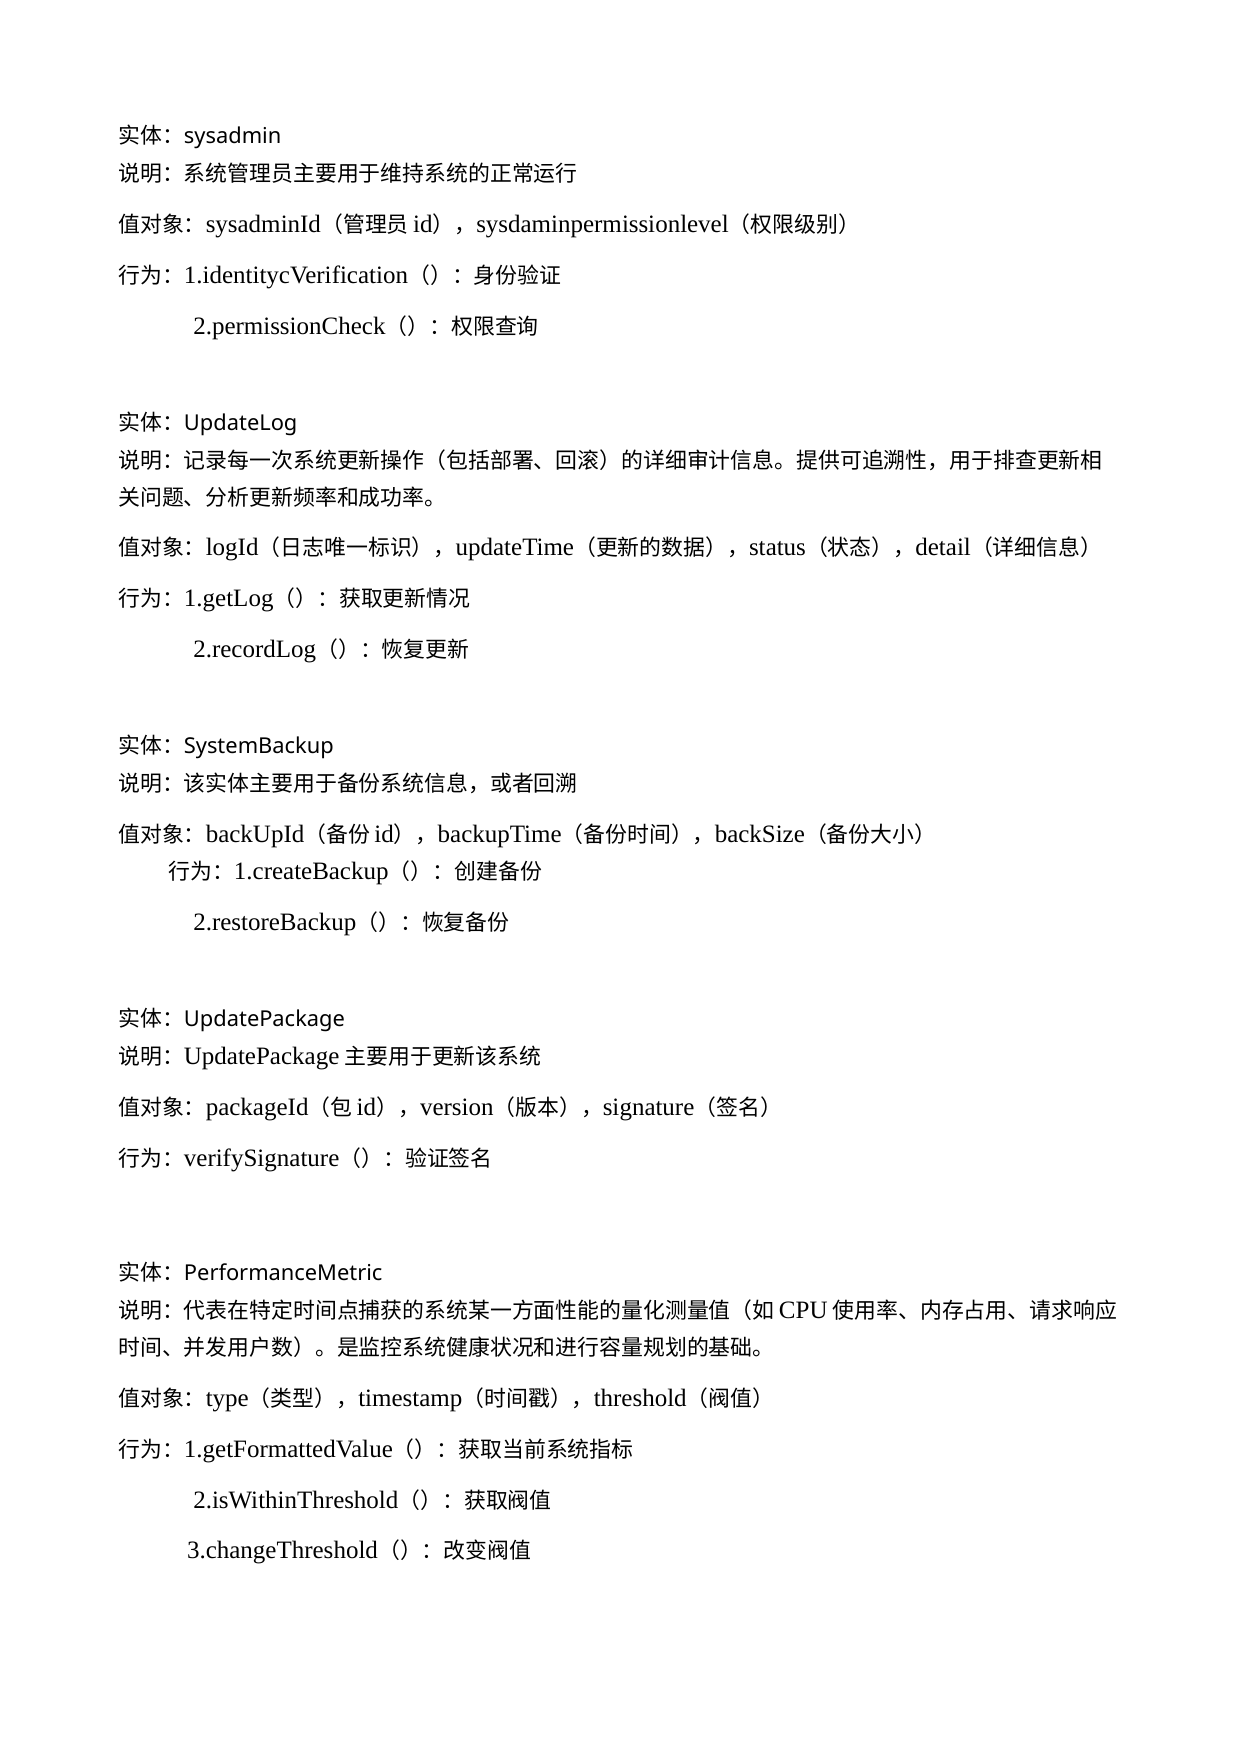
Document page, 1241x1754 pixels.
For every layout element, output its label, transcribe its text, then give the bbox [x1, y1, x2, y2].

text 值对象：packageId（包id），version（版本），signature（签名） [118, 1089, 1122, 1121]
text 值对象：type（类型），timestamp（时间戳），threshold（阀值） [118, 1381, 1122, 1412]
text 值对象：logId（日志唯一标识），updateTime（更新的数据），status（状态），detail（详细信息） [118, 530, 1122, 562]
text 值对象：sysadminId（管理员id），sysdaminpermissionlevel（权限级别） [118, 207, 1122, 239]
text 行为：1.getFormattedValue（）：获取当前系统指标 [118, 1432, 1122, 1463]
text 行为：1.getLog（）：获取更新情况 [118, 581, 1122, 613]
text 说明：该实体主要用于备份系统信息，或者回溯 [118, 766, 1122, 798]
text 行为：1.identitycVerification（）：身份验证 [118, 258, 1122, 290]
subtitle 实体：SystemBackup [118, 728, 1122, 760]
text 行为：verifySignature（）：验证签名 [118, 1141, 1122, 1172]
subtitle 实体：UpdateLog [118, 405, 1122, 437]
text 说明：记录每一次系统更新操作（包括部署、回滚）的详细审计信息。提供可追溯性，用于排查更新相关问题、分析更新频率和成功率。 [118, 443, 1122, 511]
text 3.changeThreshold（）：改变阀值 [118, 1533, 1122, 1565]
text 说明：UpdatePackage主要用于更新该系统 [118, 1039, 1122, 1070]
subtitle 实体：PerformanceMetric [118, 1255, 1122, 1287]
text 2.recordLog（）：恢复更新 [118, 632, 1122, 664]
text 2.permissionCheck（）：权限查询 [118, 309, 1122, 341]
text 2.restoreBackup（）：恢复备份 [118, 904, 1122, 936]
subtitle 实体：UpdatePackage [118, 1001, 1122, 1032]
subtitle 实体：sysadmin [118, 118, 1122, 150]
text 值对象：backUpId（备份id），backupTime（备份时间），backSize（备份大小） 行为：1.createBackup（）：创建备份 [118, 817, 1122, 885]
text 2.isWithinThreshold（）：获取阀值 [118, 1483, 1122, 1514]
text 说明：代表在特定时间点捕获的系统某一方面性能的量化测量值（如CPU使用率、内存占用、请求响应时间、并发用户数）。是监控系统健康状况和进行容量规划的基础。 [118, 1293, 1122, 1361]
text 说明：系统管理员主要用于维持系统的正常运行 [118, 156, 1122, 188]
